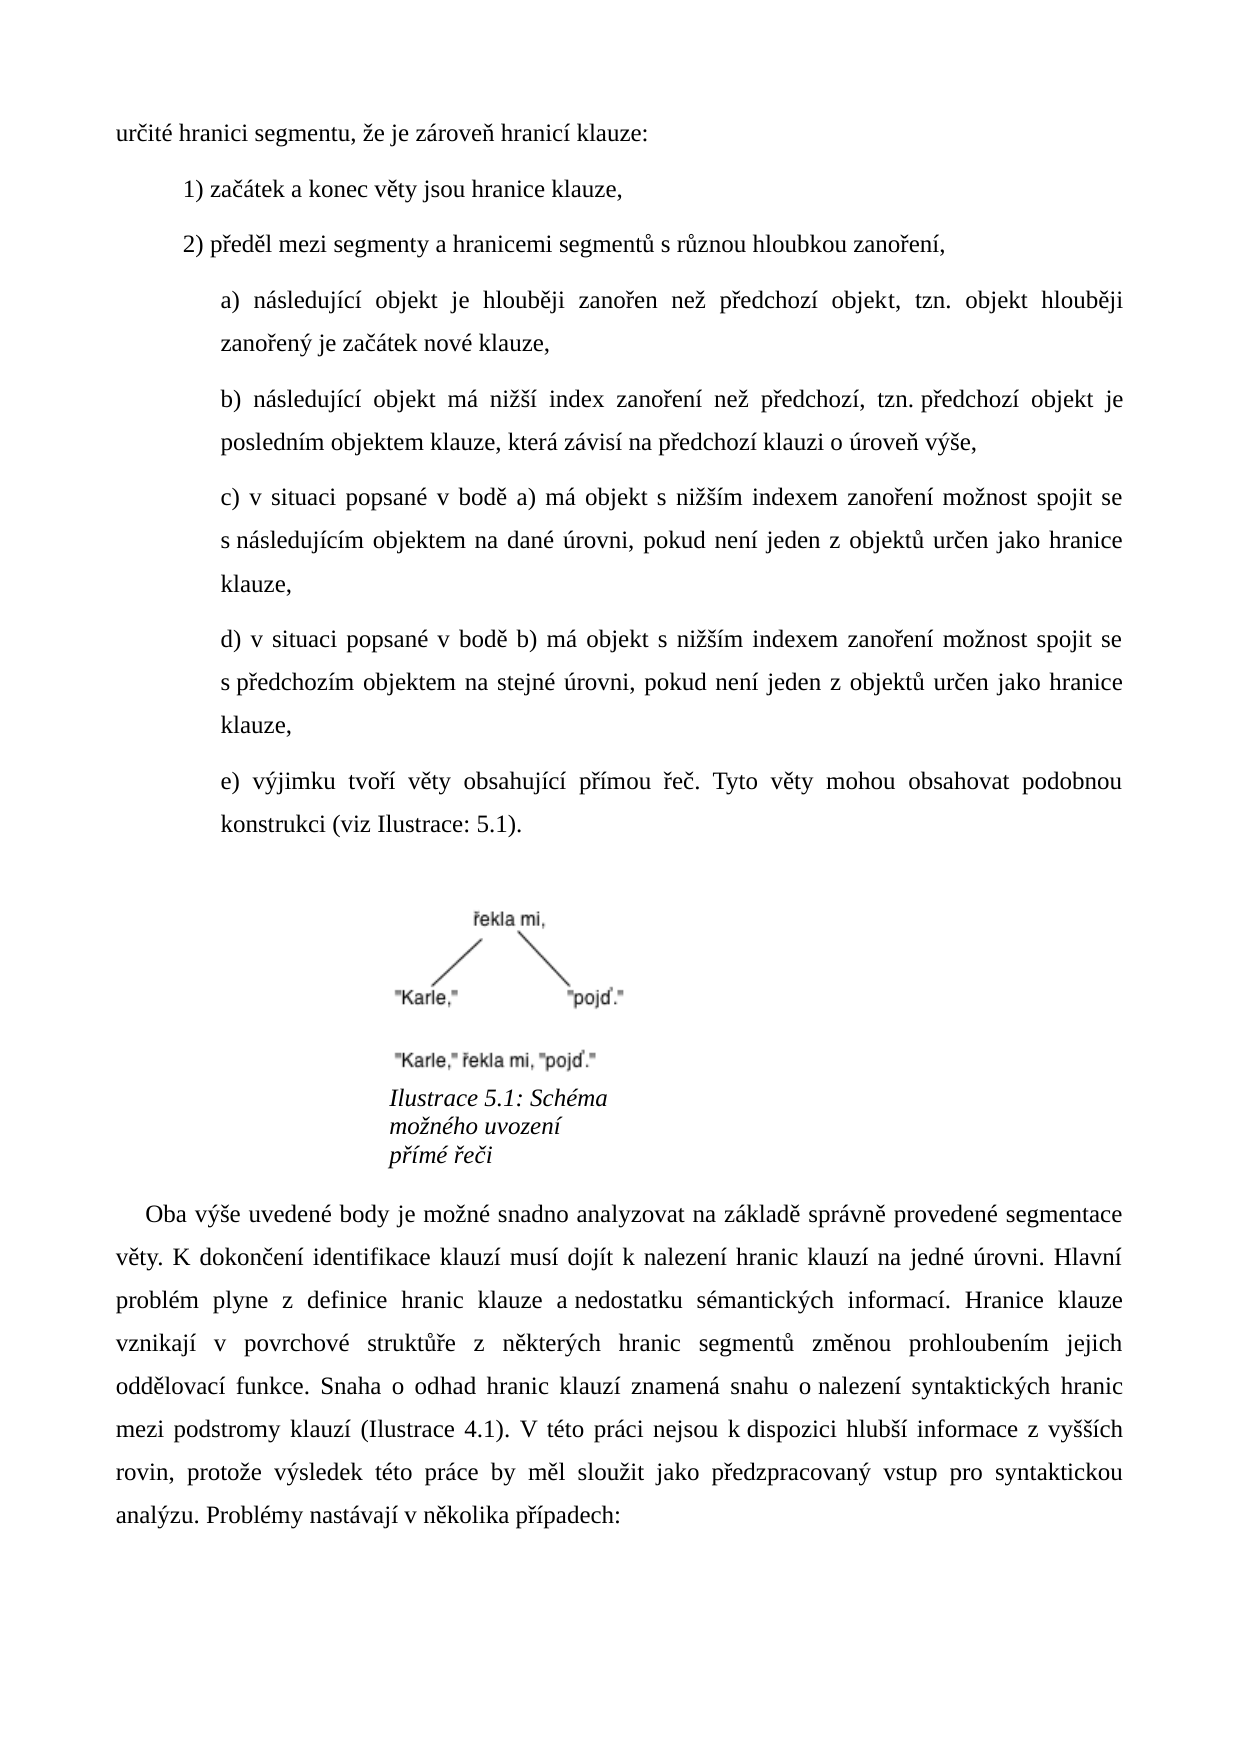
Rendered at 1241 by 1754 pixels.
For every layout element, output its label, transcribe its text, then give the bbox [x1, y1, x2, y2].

text určité hranici segmentu, že je zároveň hranicí klauze: [116, 118, 1123, 147]
list c) v situaci popsané v bodě a) má objekt s nižším indexem zanoření možnost spojit se s následujícím objektem na dané úrovni, pokud není jeden z objektů určen jako hranice klauze, [183, 482, 1123, 597]
list d) v situaci popsané v bodě b) má objekt s nižším indexem zanoření možnost spojit se s předchozím objektem na stejné úrovni, pokud není jeden z objektů určen jako hranice klauze, [183, 624, 1123, 739]
list a) následující objekt je hlouběji zanořen než předchozí objekt, tzn. objekt hlouběji zanořený je začátek nové klauze, [183, 285, 1123, 357]
text Oba výše uvedené body je možné snadno analyzovat na základě správně provedené segmentace věty. K dokončení identifikace klauzí musí dojít k nalezení hranic klauzí na jedné úrovni. Hlavní problém plyne z definice hranic klauze a nedostatku sémantických informací. Hranice klauze vznikají v povrchové struktůře z některých hranic segmentů změnou prohloubením jejich oddělovací funkce. Snaha o odhad hranic klauzí znamená snahu o nalezení syntaktických hranic mezi podstromy klauzí (Ilustrace 4.1). V této práci nejsou k dispozici hlubší informace z vyšších rovin, protože výsledek této práce by měl sloužit jako předzpracovaný vstup pro syntaktickou analýzu. Problémy nastávají v několika případech: [116, 1199, 1123, 1529]
list e) výjimku tvoří věty obsahující přímou řeč. Tyto věty mohou obsahovat podobnou konstrukci (viz Ilustrace: 5.1). [183, 766, 1123, 838]
list začátek a konec věty jsou hranice klauze, [116, 174, 1123, 202]
list předěl mezi segmenty a hranicemi segmentů s různou hloubkou zanoření, [116, 229, 1123, 258]
text Ilustrace 5.1: Schéma možného uvození přímé řeči [389, 1083, 623, 1169]
list b) následující objekt má nižší index zanoření než předchozí, tzn. předchozí objekt je posledním objektem klauze, která závisí na předchozí klauzi o úroveň výše, [183, 384, 1123, 456]
picture [389, 904, 624, 1083]
